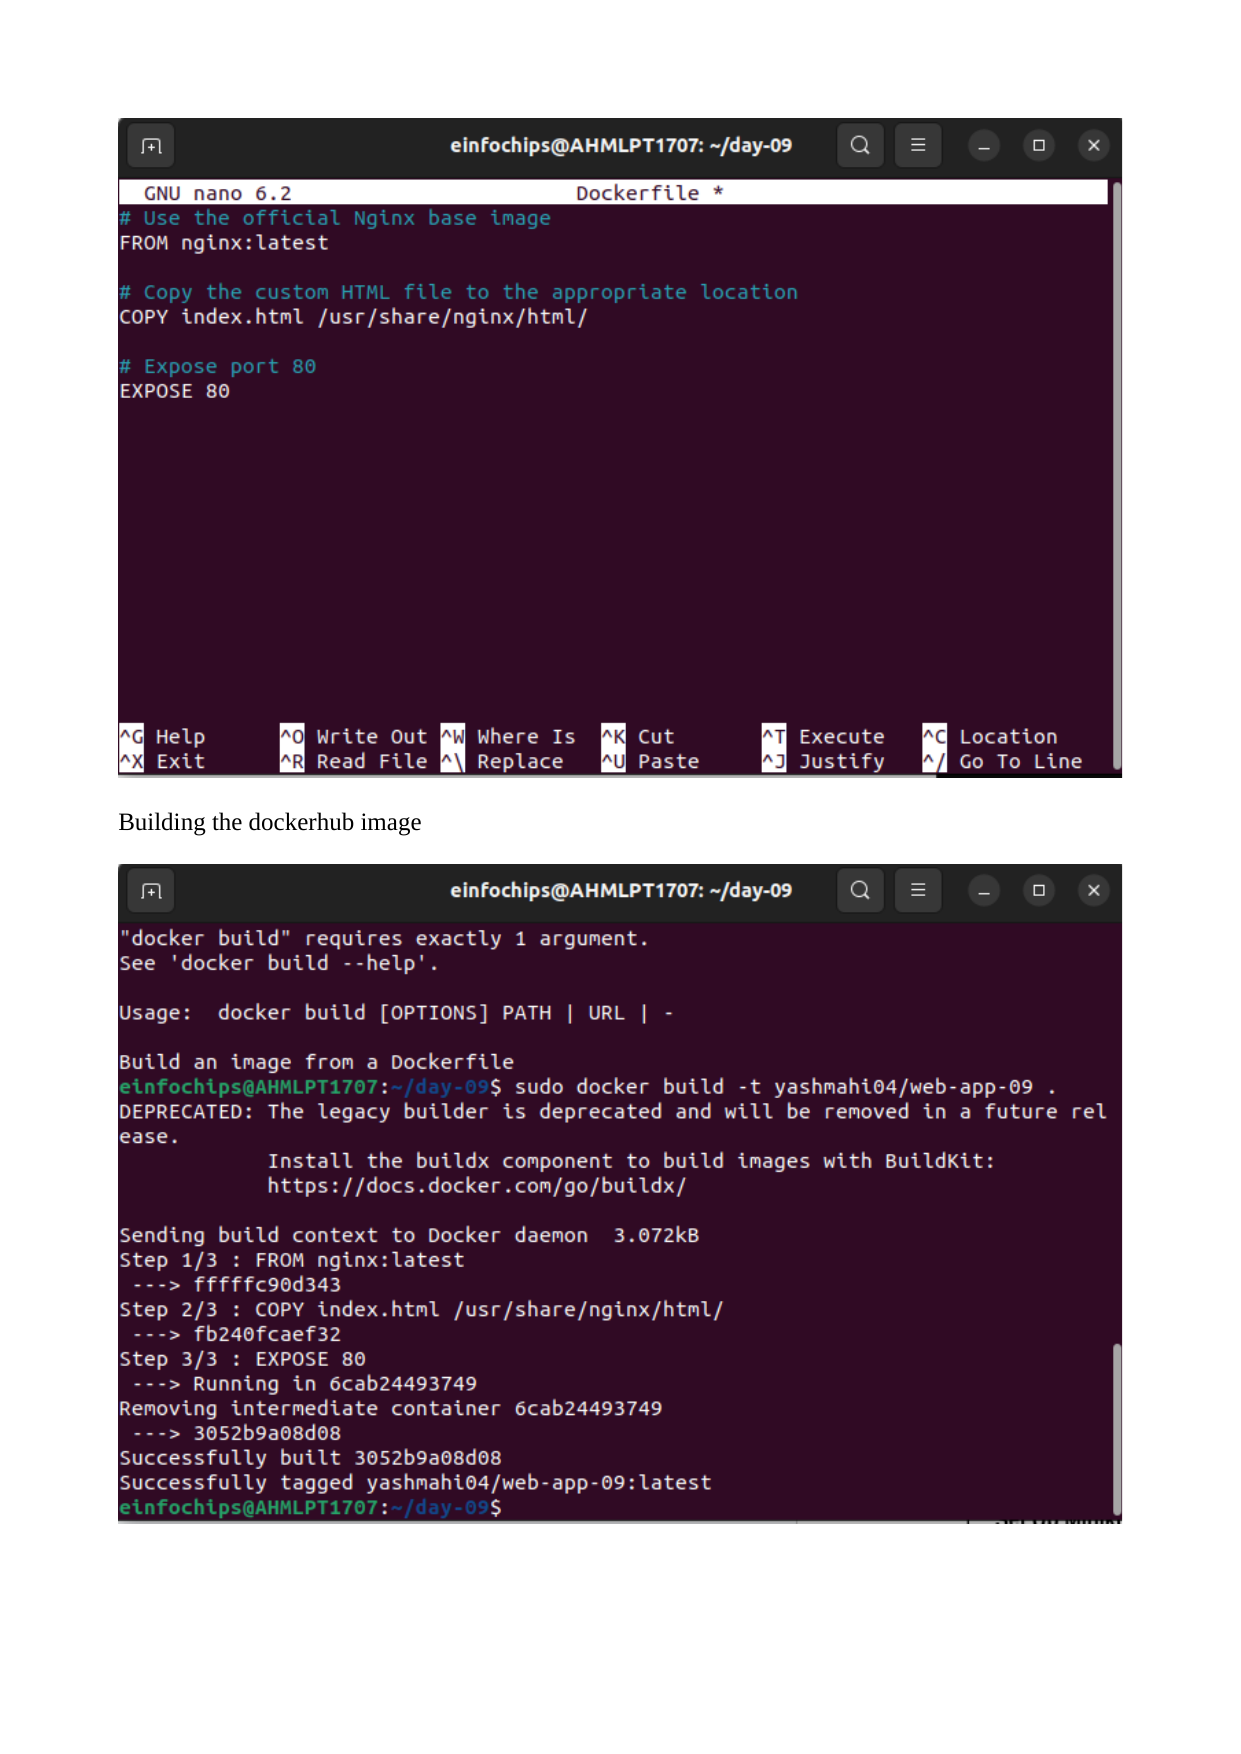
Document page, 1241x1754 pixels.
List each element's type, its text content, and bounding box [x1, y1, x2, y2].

picture [118, 864, 1123, 1524]
text Building the dockerhub image [118, 807, 1122, 835]
picture [118, 118, 1123, 778]
